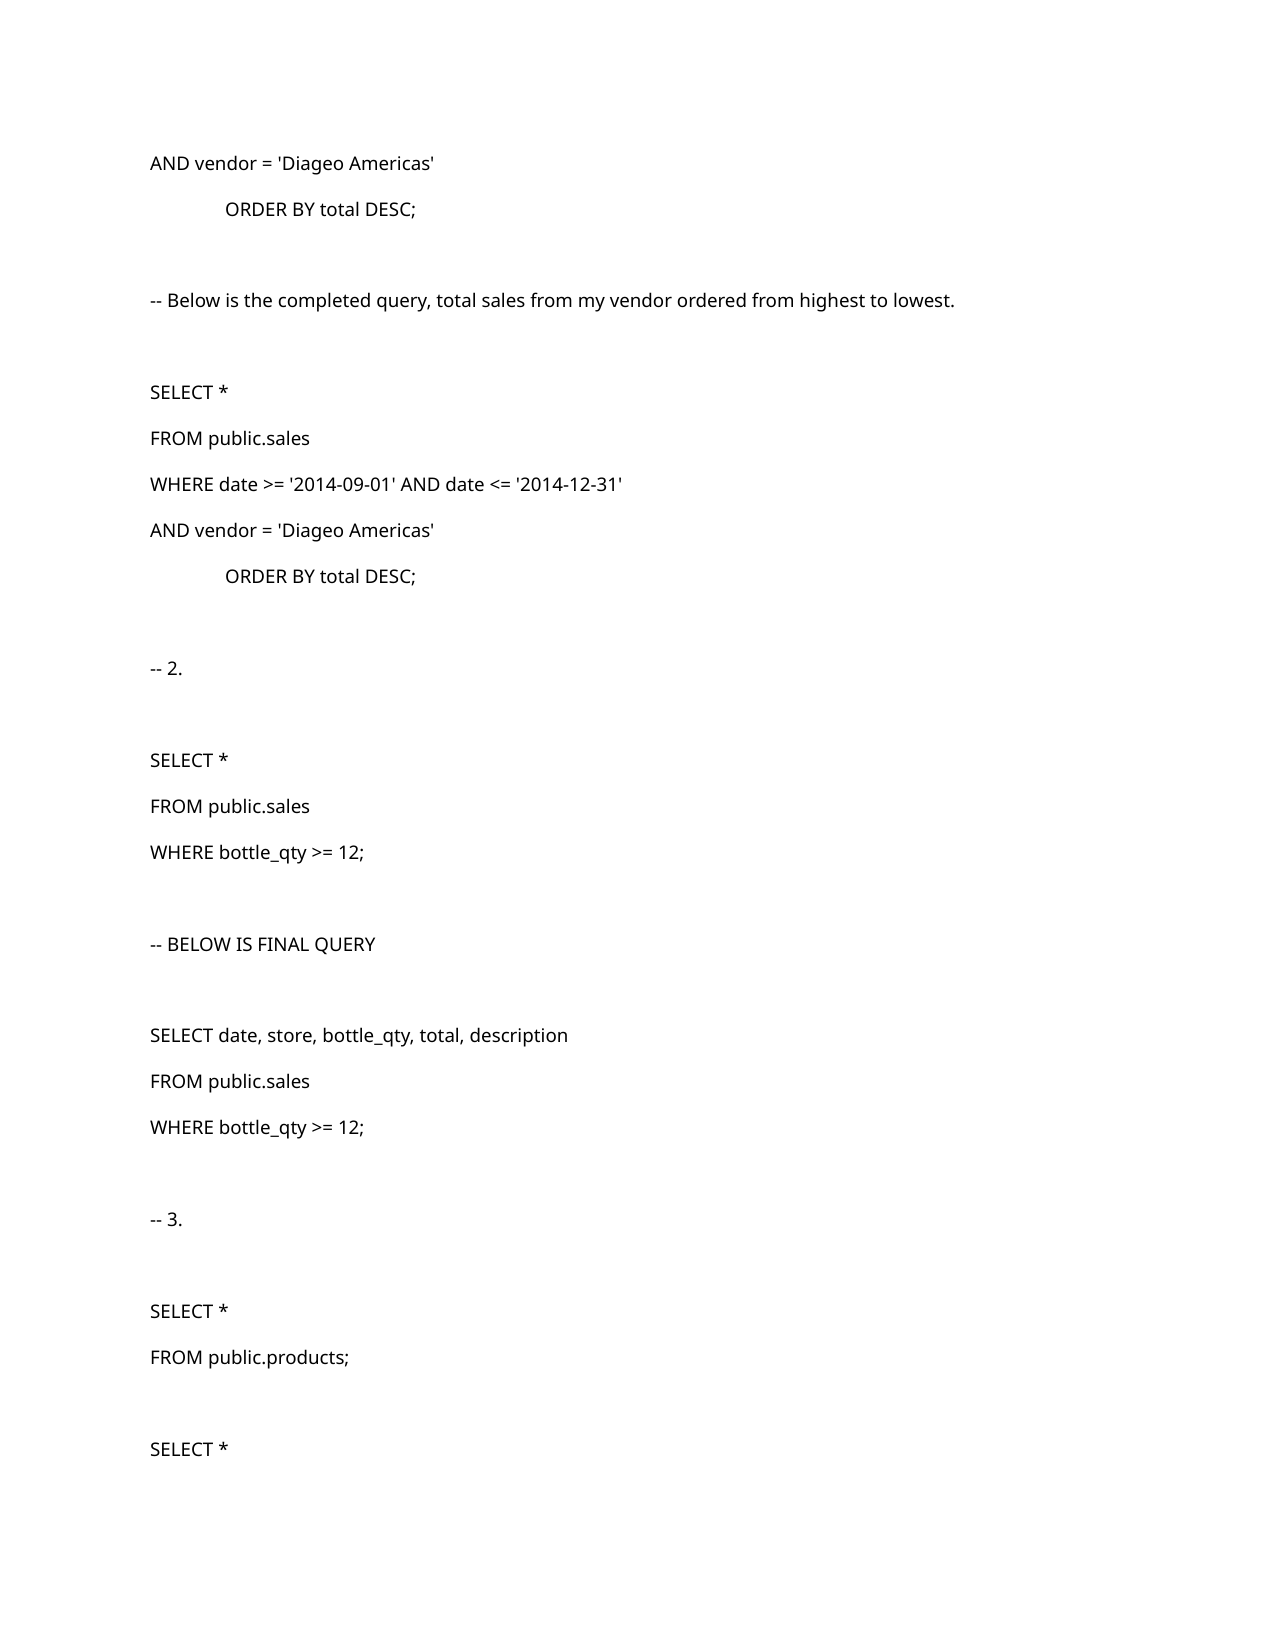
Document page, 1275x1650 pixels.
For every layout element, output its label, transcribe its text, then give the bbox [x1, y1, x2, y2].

text SELECT * [150, 1298, 1125, 1324]
text ORDER BY total DESC; [150, 196, 1125, 221]
text WHERE bottle_qty >= 12; [150, 839, 1125, 864]
text SELECT * [150, 1436, 1125, 1462]
text AND vendor = 'Diageo Americas' [150, 517, 1125, 543]
text SELECT * [150, 747, 1125, 773]
text -- 3. [150, 1207, 1125, 1232]
text FROM public.sales [150, 1069, 1125, 1094]
text WHERE date >= '2014-09-01' AND date <= '2014-12-31' [150, 472, 1125, 497]
text AND vendor = 'Diageo Americas' [150, 150, 1125, 176]
text ORDER BY total DESC; [150, 563, 1125, 589]
text SELECT * [150, 380, 1125, 405]
text FROM public.sales [150, 426, 1125, 451]
text FROM public.sales [150, 793, 1125, 819]
text -- BELOW IS FINAL QUERY [150, 931, 1125, 956]
text WHERE bottle_qty >= 12; [150, 1115, 1125, 1140]
text SELECT date, store, bottle_qty, total, description [150, 1023, 1125, 1048]
text FROM public.products; [150, 1344, 1125, 1370]
text -- Below is the completed query, total sales from my vendor ordered from highest to lowest. [150, 288, 1125, 313]
text -- 2. [150, 655, 1125, 681]
